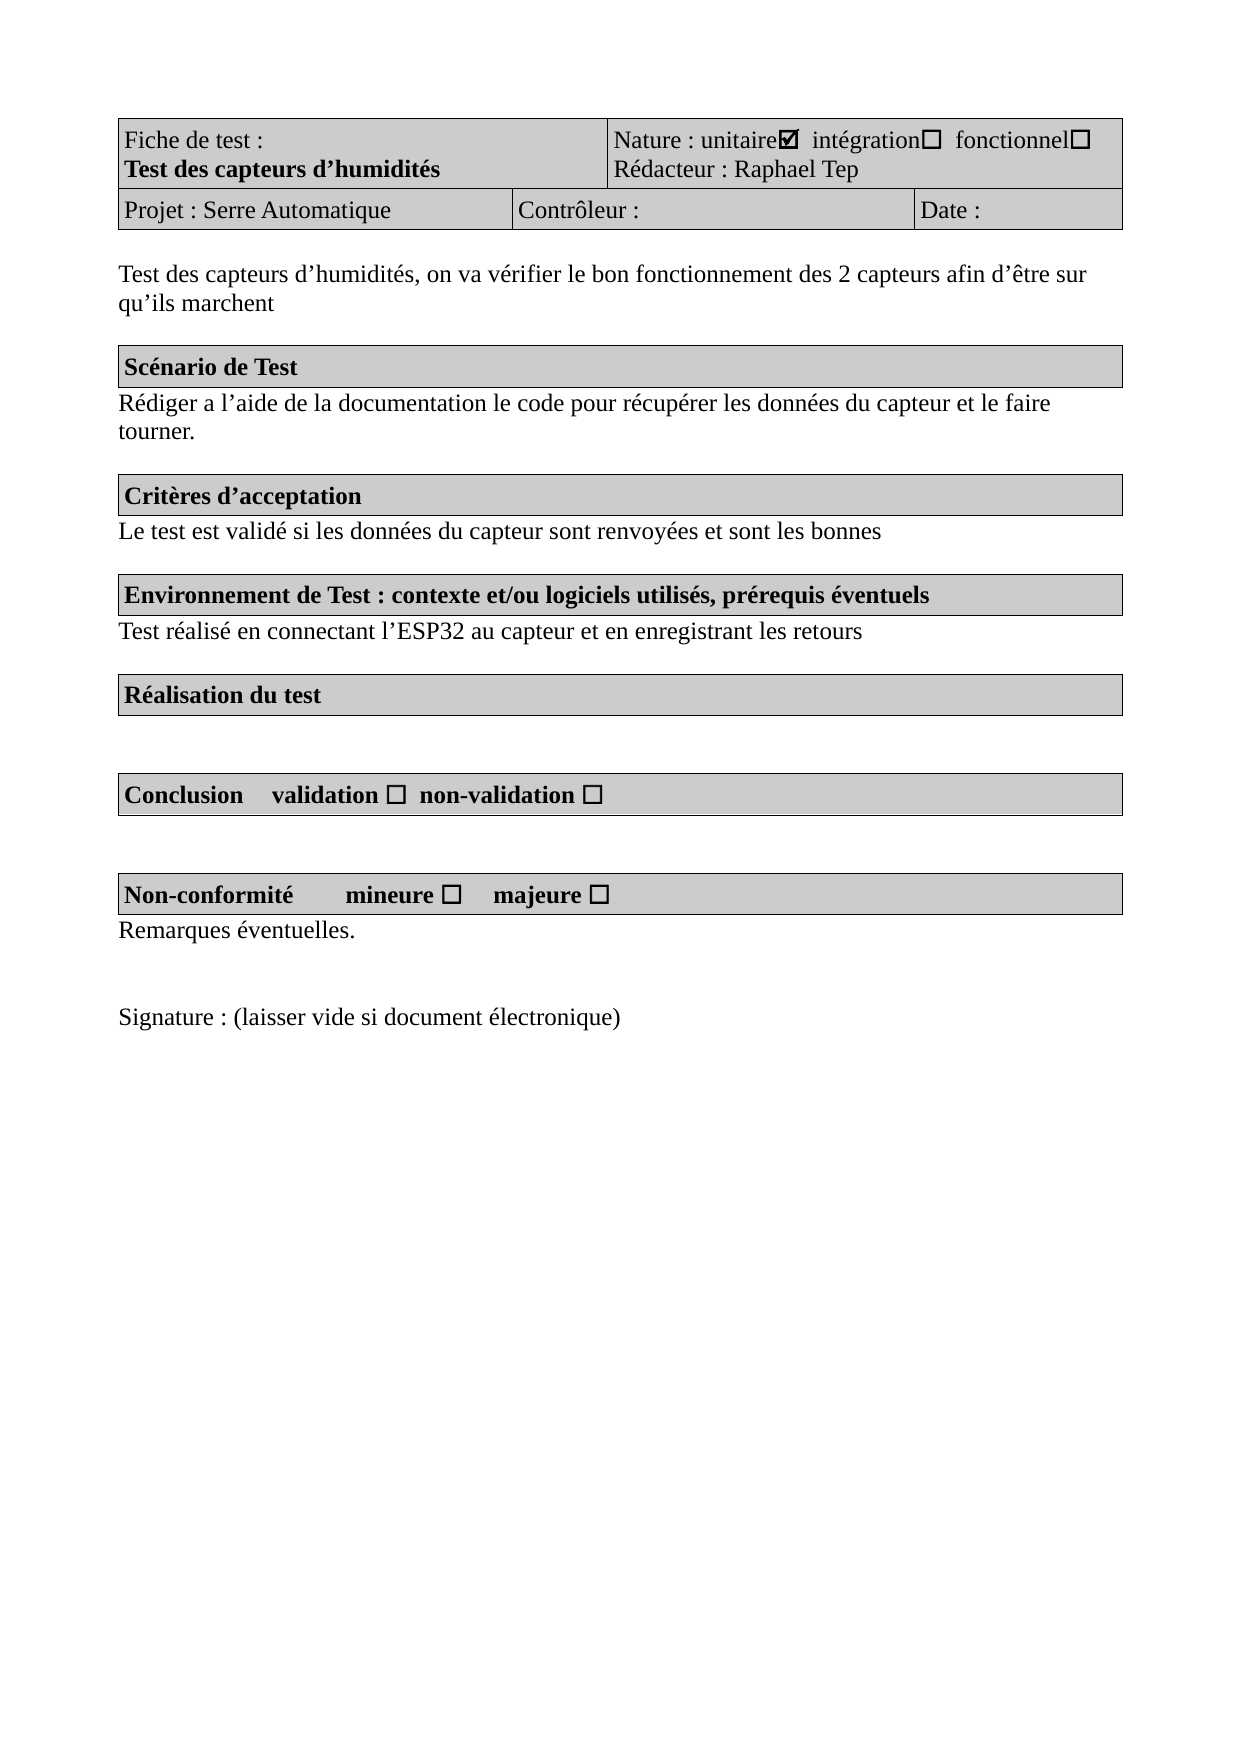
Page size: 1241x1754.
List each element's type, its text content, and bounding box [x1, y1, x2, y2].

table_cell Contrôleur : [513, 189, 914, 229]
text Test réalisé en connectant l’ESP32 au capteur et en enregistrant les retours [118, 616, 1122, 645]
table_header Environnement de Test : contexte et/ou logiciels utilisés, prérequis éventuels [119, 575, 1122, 615]
table_header Non-conformité mineure ☐ majeure ☐ [119, 874, 1122, 914]
text Le test est validé si les données du capteur sont renvoyées et sont les bonnes [118, 516, 1122, 545]
table_header Réalisation du test [119, 675, 1122, 715]
table_header Scénario de Test [119, 346, 1122, 387]
text Remarques éventuelles. [118, 915, 1122, 944]
text Signature : (laisser vide si document électronique) [118, 1002, 1122, 1030]
table_header Conclusion validation ☐ non-validation ☐ [119, 774, 1122, 814]
table_cell Projet : Serre Automatique [119, 189, 512, 229]
table_cell Date : [915, 189, 1122, 229]
text Test des capteurs d’humidités, on va vérifier le bon fonctionnement des 2 capteurs afin d’être sur qu’ils marchent [118, 259, 1122, 317]
table_header Fiche de test : Test des capteurs d’humidités [119, 119, 607, 188]
text Rédiger a l’aide de la documentation le code pour récupérer les données du capteur et le faire tourner. [118, 388, 1122, 445]
table_header Critères d’acceptation [119, 475, 1122, 515]
table_header Nature : unitaire☑ intégration☐ fonctionnel☐ Rédacteur : Raphael Tep [608, 119, 1122, 188]
